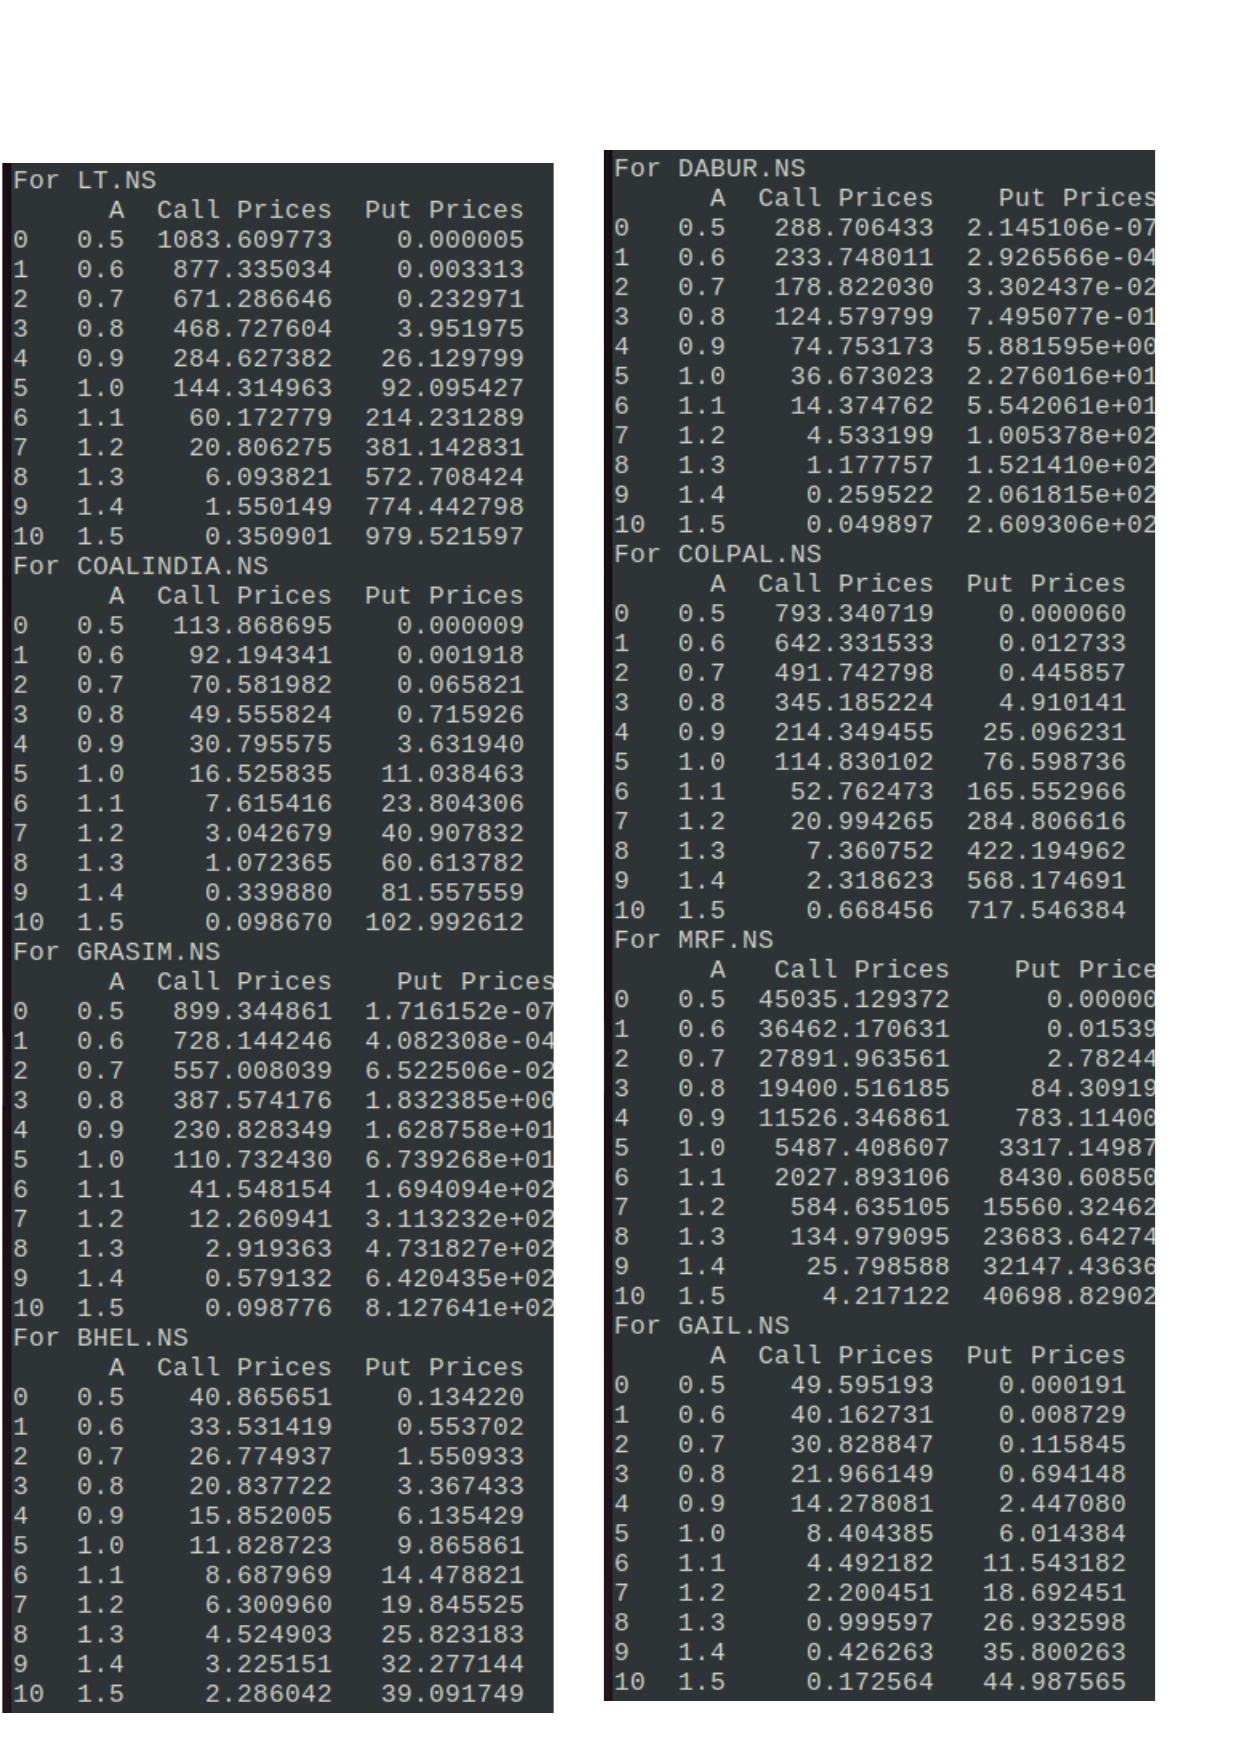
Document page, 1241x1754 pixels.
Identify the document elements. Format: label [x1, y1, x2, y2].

picture [603, 150, 1156, 1701]
picture [2, 163, 554, 1713]
